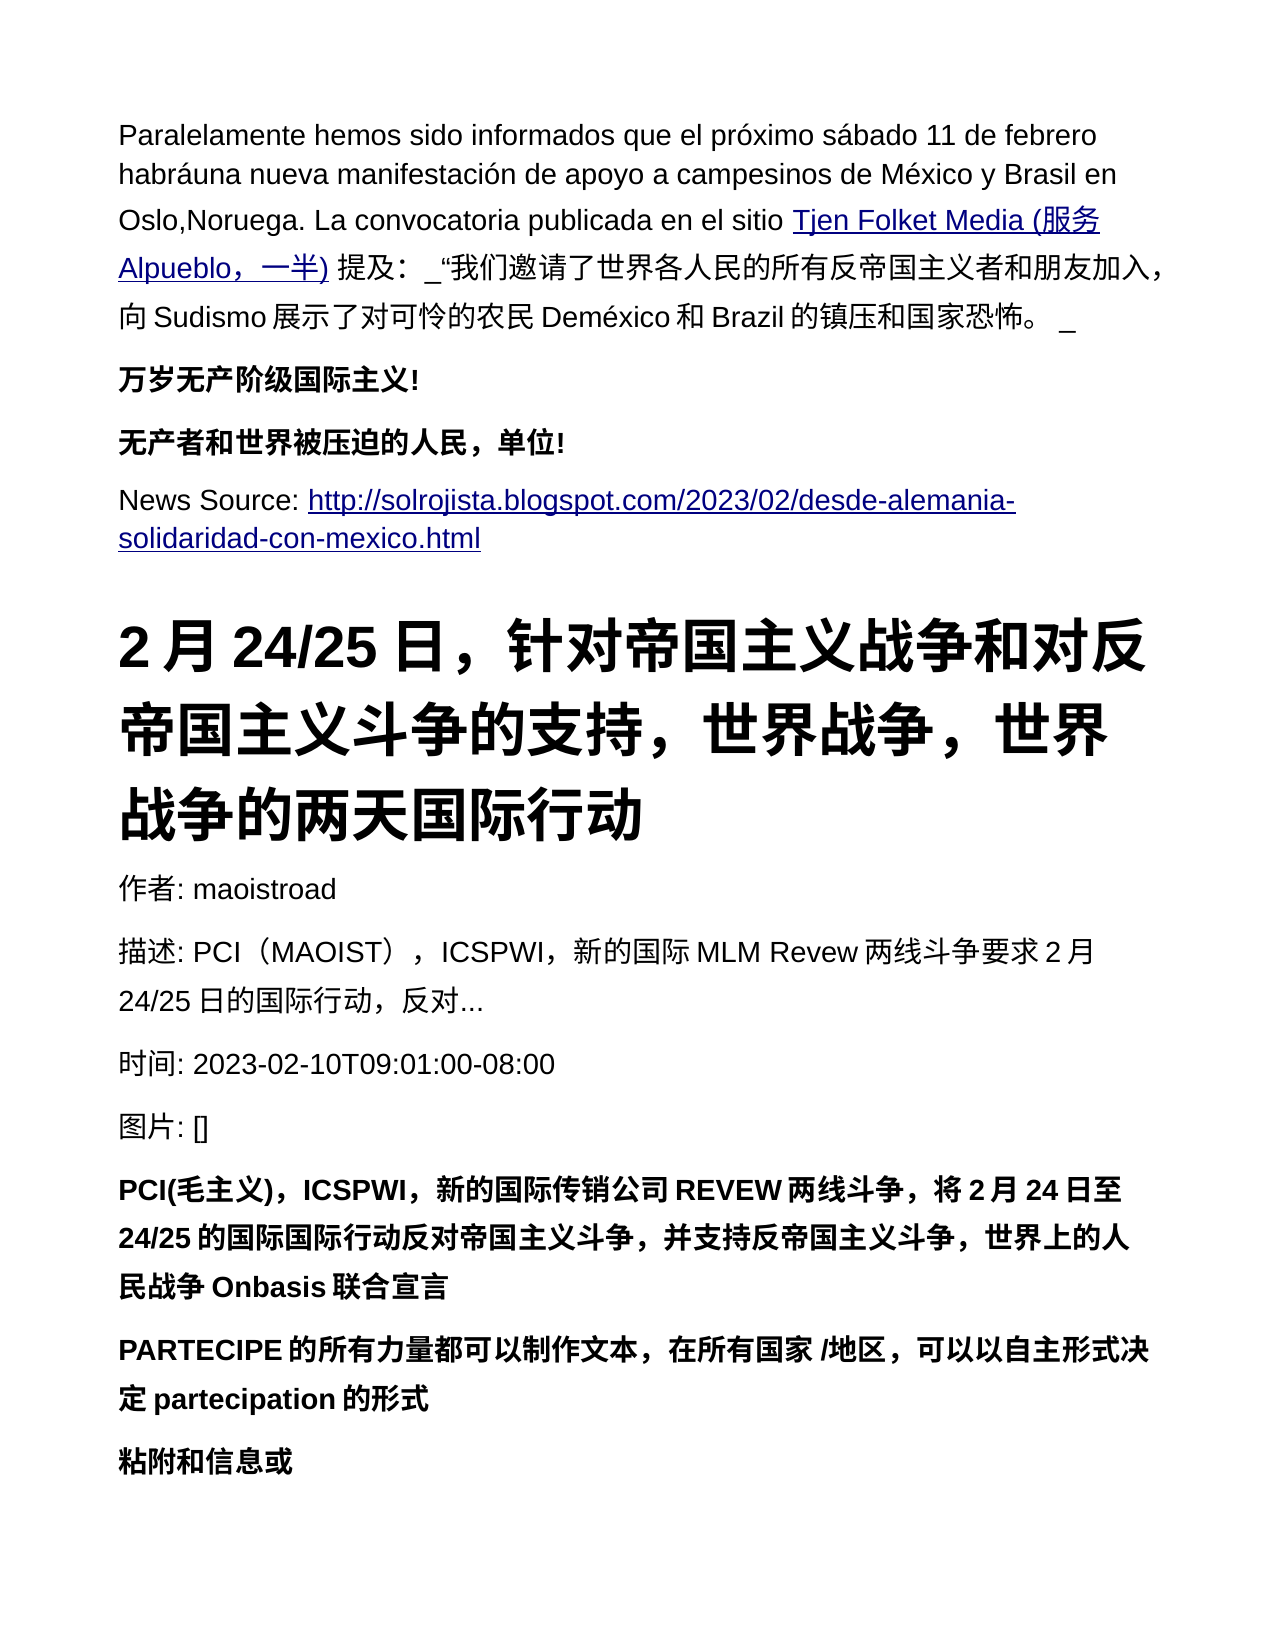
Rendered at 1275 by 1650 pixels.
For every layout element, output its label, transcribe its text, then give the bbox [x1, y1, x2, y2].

text 作者: maoistroad [118, 866, 1157, 908]
text Paralelamente hemos sido informados que el próximo sábado 11 de febrero habráuna nueva manifestación de apoyo a campesinos de México y Brasil en Oslo,Noruega. La convocatoria publicada en el sitio Tjen Folket Media (服务Alpueblo，一半) 提及：_“我们邀请了世界各人民的所有反帝国主义者和朋友加入，向Sudismo展示了对可怜的农民Deméxico和Brazil的镇压和国家恐怖。 _ [118, 118, 1157, 336]
text 无产者和世界被压迫的人民，单位! [118, 420, 1157, 462]
text 万岁无产阶级国际主义! [118, 357, 1157, 399]
text News Source: http://solrojista.blogspot.com/2023/02/desde-alemania-solidaridad-con-mexico.html [118, 483, 1157, 555]
text PARTECIPE的所有力量都可以制作文本，在所有国家 /地区，可以以自主形式决定partecipation的形式 [118, 1327, 1157, 1418]
text 时间: 2023-02-10T09:01:00-08:00 [118, 1040, 1157, 1083]
text 描述: PCI（MAOIST），ICSPWI，新的国际MLM Revew两线斗争要求2月24/25日的国际行动，反对... [118, 929, 1157, 1019]
text PCI(毛主义)，ICSPWI，新的国际传销公司REVEW两线斗争，将2月24日至24/25的国际国际行动反对帝国主义斗争，并支持反帝国主义斗争，世界上的人民战争Onbasis联合宣言 [118, 1167, 1157, 1306]
text 粘附和信息或 [118, 1438, 1157, 1481]
subtitle 2月24/25日，针对帝国主义战争和对反帝国主义斗争的支持，世界战争，世界战争的两天国际行动 [118, 599, 1157, 853]
text 图片: [] [118, 1103, 1157, 1146]
